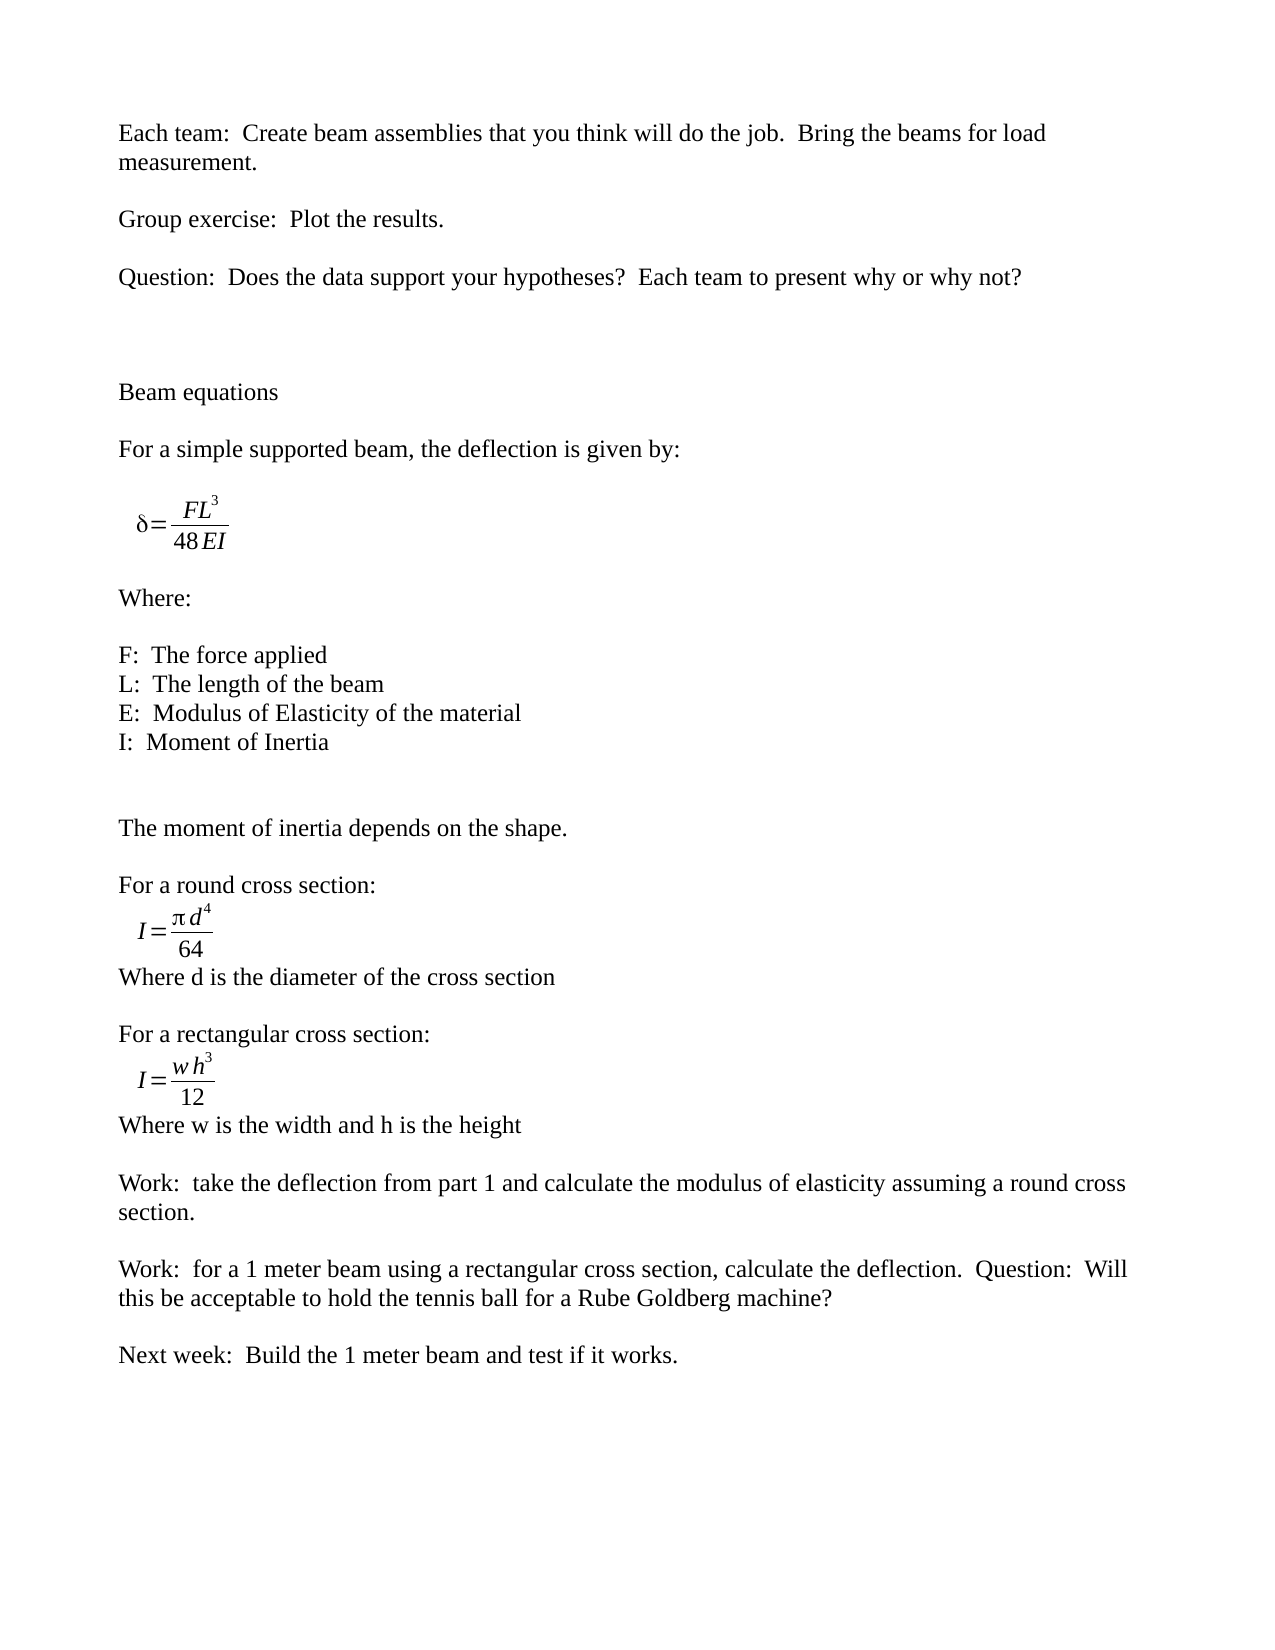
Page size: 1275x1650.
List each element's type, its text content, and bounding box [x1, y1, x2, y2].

text E: Modulus of Elasticity of the material [118, 698, 1157, 727]
text Work: take the deflection from part 1 and calculate the modulus of elasticity assuming a round cross section. [118, 1168, 1157, 1226]
text The moment of inertia depends on the shape. [118, 813, 1157, 842]
text Where w is the width and h is the height [118, 1111, 1157, 1139]
text Each team: Create beam assemblies that you think will do the job. Bring the beams for load measurement. [118, 118, 1157, 176]
text Group exercise: Plot the results. [118, 204, 1157, 233]
text For a simple supported beam, the deflection is given by: [118, 434, 1157, 463]
text Work: for a 1 meter beam using a rectangular cross section, calculate the deflection. Question: Will this be acceptable to hold the tennis ball for a Rube Goldberg machine? [118, 1254, 1157, 1312]
text Next week: Build the 1 meter beam and test if it works. [118, 1341, 1157, 1369]
text Question: Does the data support your hypotheses? Each team to present why or why not? [118, 262, 1157, 291]
text Where d is the diameter of the cross section [118, 962, 1157, 991]
text For a rectangular cross section: [118, 1019, 1157, 1048]
text Where: [118, 583, 1157, 612]
text Beam equations [118, 377, 1157, 406]
text I: Moment of Inertia [118, 727, 1157, 756]
text For a round cross section: [118, 871, 1157, 899]
text F: The force applied [118, 641, 1157, 669]
text L: The length of the beam [118, 669, 1157, 698]
